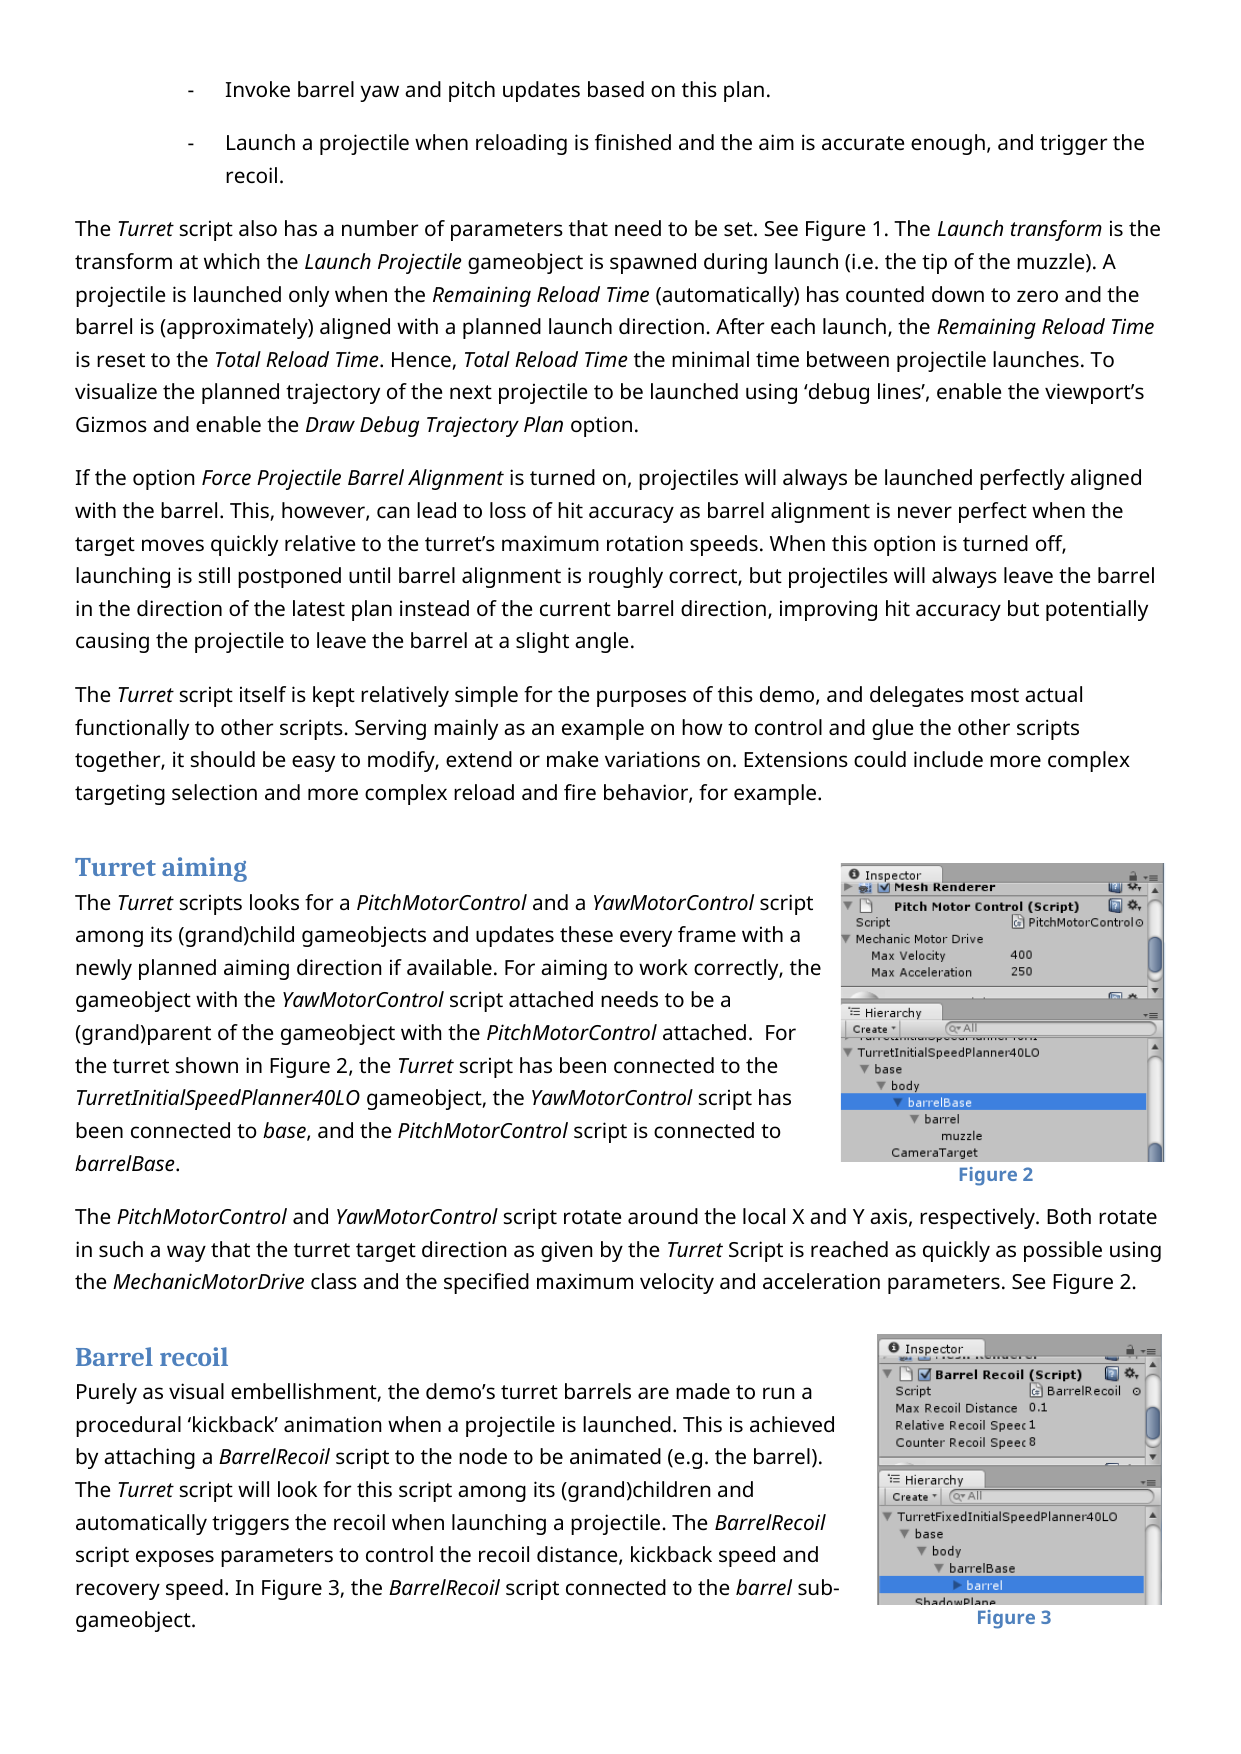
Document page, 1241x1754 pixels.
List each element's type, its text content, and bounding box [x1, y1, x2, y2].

text Purely as visual embellishment, the demo’s turret barrels are made to run a procedural ‘kickback’ animation when a projectile is launched. This is achieved by attaching a BarrelRecoil script to the node to be animated (e.g. the barrel). The Turret script will look for this script among its (grand)children and automatically triggers the recoil when launching a projectile. The BarrelRecoil script exposes parameters to control the recoil distance, kickback speed and recovery speed. In Figure 3, the BarrelRecoil script connected to the barrel sub-gameobject. [75, 1377, 862, 1634]
text Figure 3 [877, 1605, 1150, 1630]
list Invoke barrel yaw and pitch updates based on this plan. [187, 75, 1165, 103]
list Launch a projectile when reloading is finished and the aim is accurate enough, and trigger the recoil. [187, 128, 1165, 189]
text The Turret script also has a number of parameters that need to be set. See Figure 1. The Launch transform is the transform at which the Launch Projectile gameobject is spawned during launch (i.e. the tip of the muzzle). A projectile is launched only when the Remaining Reload Time (automatically) has counted down to zero and the barrel is (approximately) aligned with a planned launch direction. After each launch, the Remaining Reload Time is reset to the Total Reload Time. Hence, Total Reload Time the minimal time between projectile launches. To visualize the planned trajectory of the next projectile to be launched using ‘debug lines’, enable the viewport’s Gizmos and enable the Draw Debug Trajectory Plan option. [75, 214, 1165, 438]
subtitle Barrel recoil [75, 1327, 1165, 1644]
text The Turret script itself is kept relatively simple for the purposes of this demo, and delegates most actual functionally to other scripts. Serving mainly as an example on how to control and glue the other scripts together, it should be easy to modify, extend or make variations on. Extensions could include more complex targeting selection and more complex reload and fire behavior, for example. [75, 680, 1165, 806]
subtitle Turret aiming [75, 852, 1165, 1199]
text Figure 2 [841, 1162, 1150, 1187]
text The PitchMotorControl and YawMotorControl script rotate around the local X and Y axis, respectively. Both rotate in such a way that the turret target direction as given by the Turret Script is reached as quickly as possible using the MechanicMotorDrive class and the specified maximum velocity and acceleration parameters. See Figure 2. [75, 1202, 1165, 1296]
text If the option Force Projectile Barrel Alignment is turned on, projectiles will always be launched perfectly aligned with the barrel. This, however, can lead to loss of hit accuracy as barrel alignment is never perfect when the target moves quickly relative to the turret’s maximum rotation speeds. When this option is turned off, launching is still postponed until barrel alignment is roughly correct, but projectiles will always leave the barrel in the direction of the latest plan instead of the current barrel direction, improving hit accuracy but potentially causing the projectile to leave the barrel at a slight angle. [75, 463, 1165, 655]
text The Turret scripts looks for a PitchMotorControl and a YawMotorControl script among its (grand)child gameobjects and updates these every frame with a newly planned aiming direction if available. For aiming to work correctly, the gameobject with the YawMotorControl script attached needs to be a (grand)parent of the gameobject with the PitchMotorControl attached. For the turret shown in Figure 2, the Turret script has been connected to the TurretInitialSpeedPlanner40LO gameobject, the YawMotorControl script has been connected to base, and the PitchMotorControl script is connected to barrelBase. [75, 888, 826, 1177]
